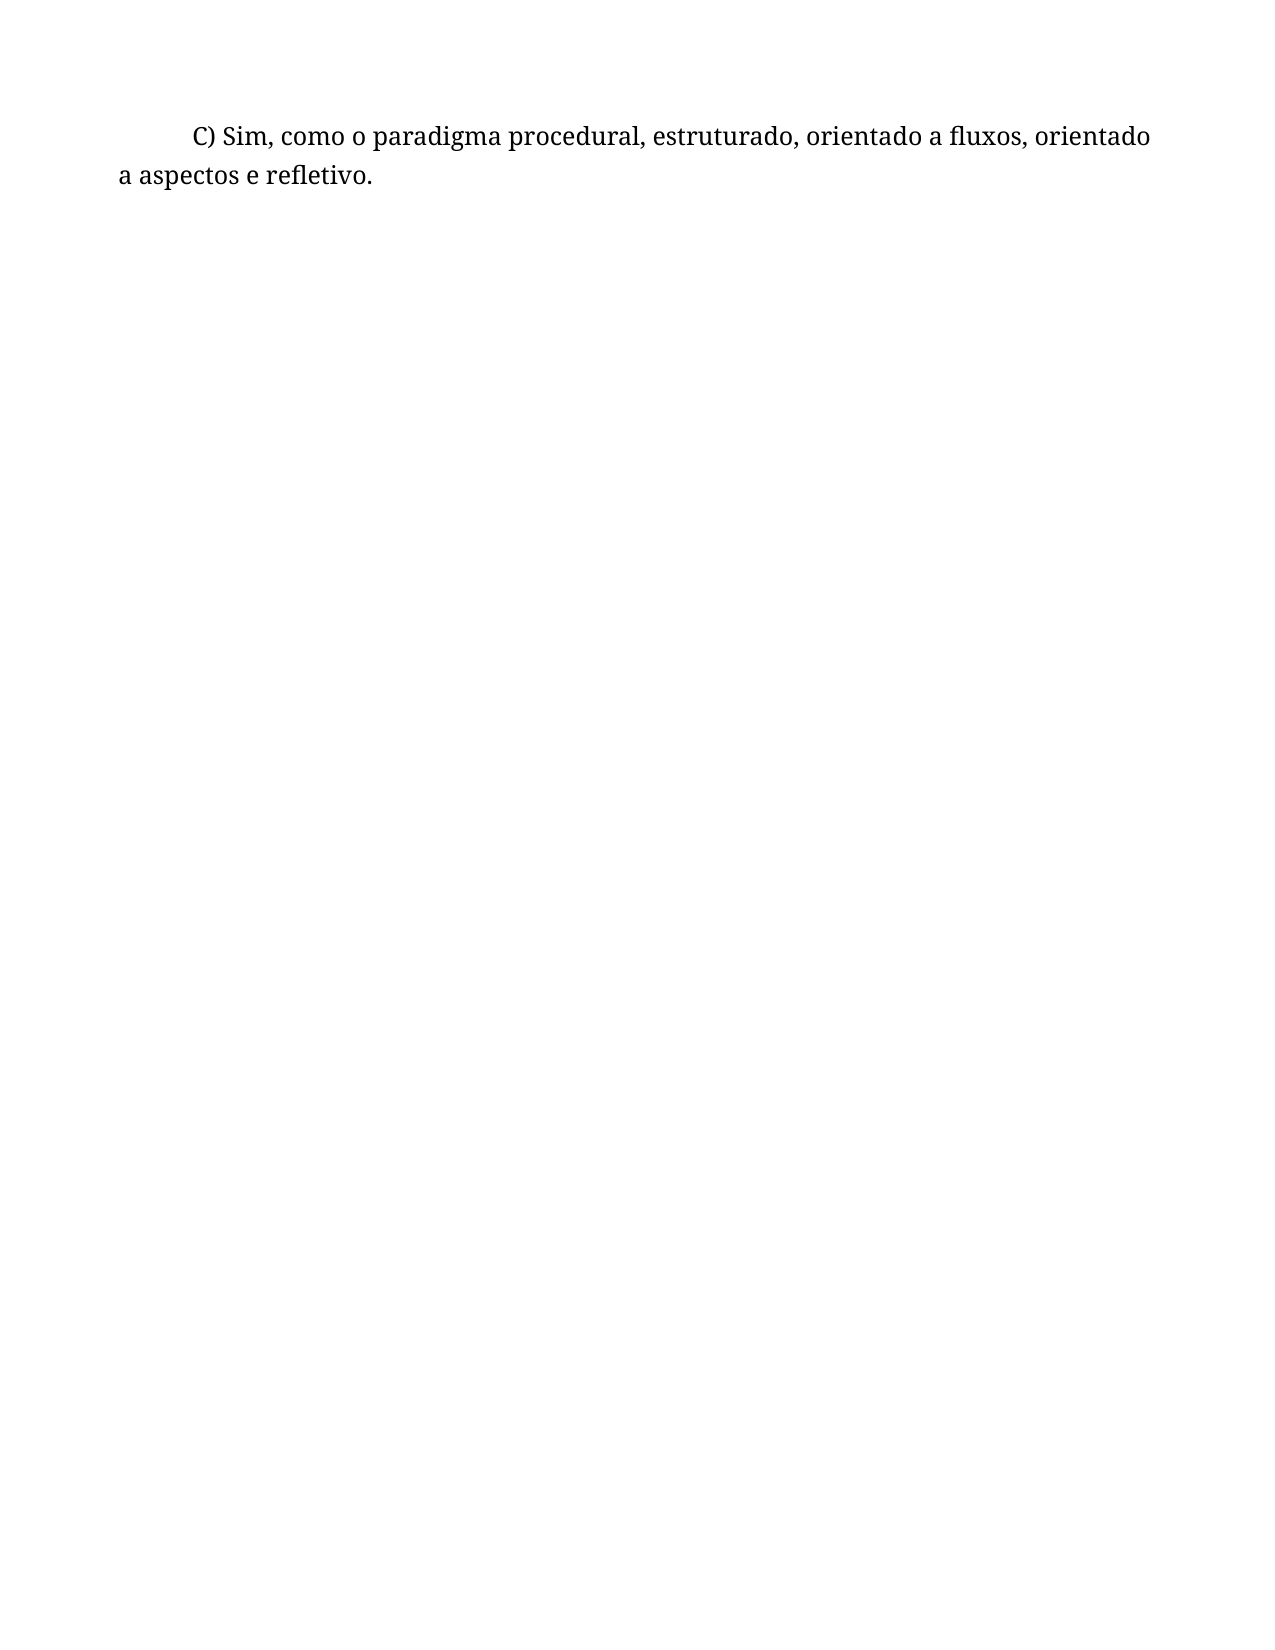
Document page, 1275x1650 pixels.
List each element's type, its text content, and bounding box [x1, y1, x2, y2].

text C) Sim, como o paradigma procedural, estruturado, orientado a fluxos, orientado a aspectos e refletivo. [118, 118, 1157, 191]
